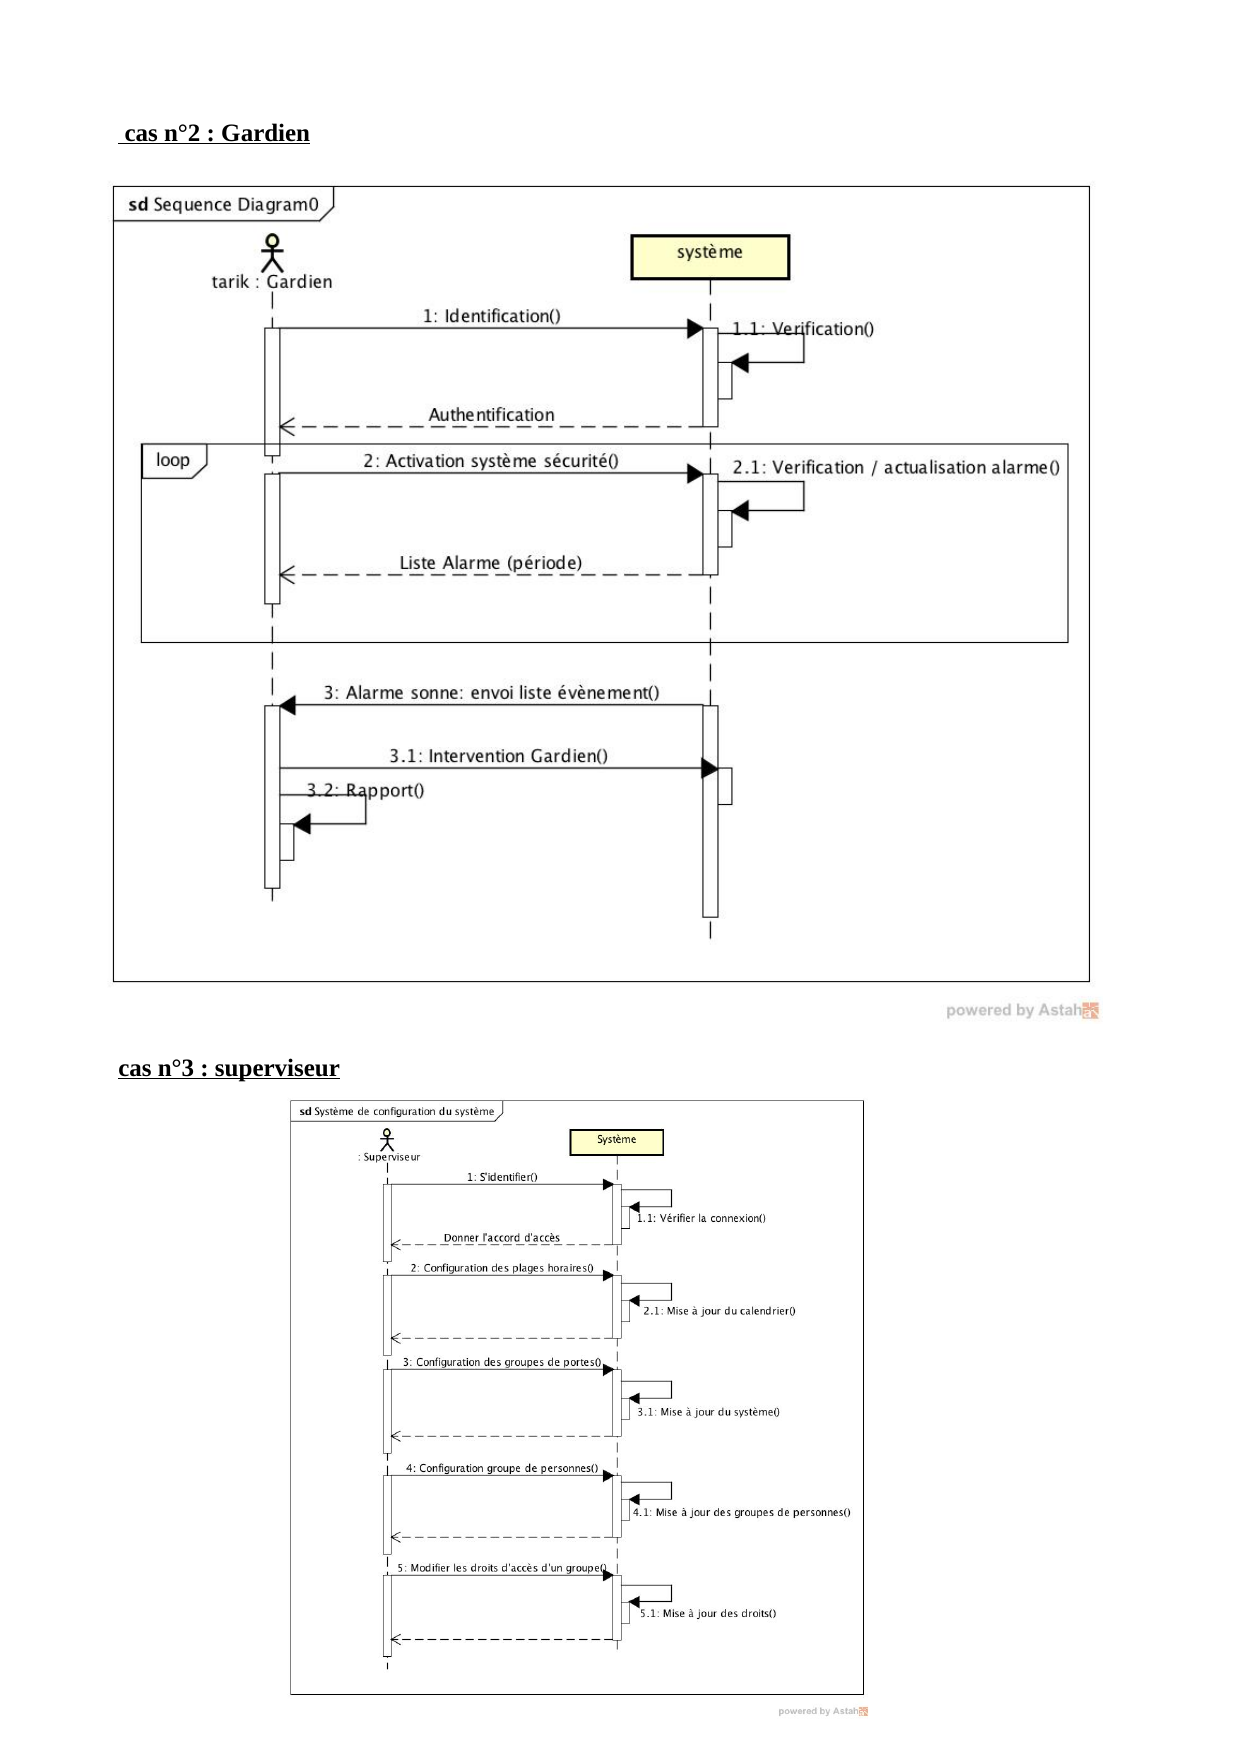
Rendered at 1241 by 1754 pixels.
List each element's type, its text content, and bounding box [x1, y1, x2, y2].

picture [282, 1092, 871, 1719]
text cas n°2 : Gardien [118, 118, 1122, 147]
text cas n°3 : superviseur [118, 1053, 1122, 1081]
picture [99, 172, 1103, 1024]
